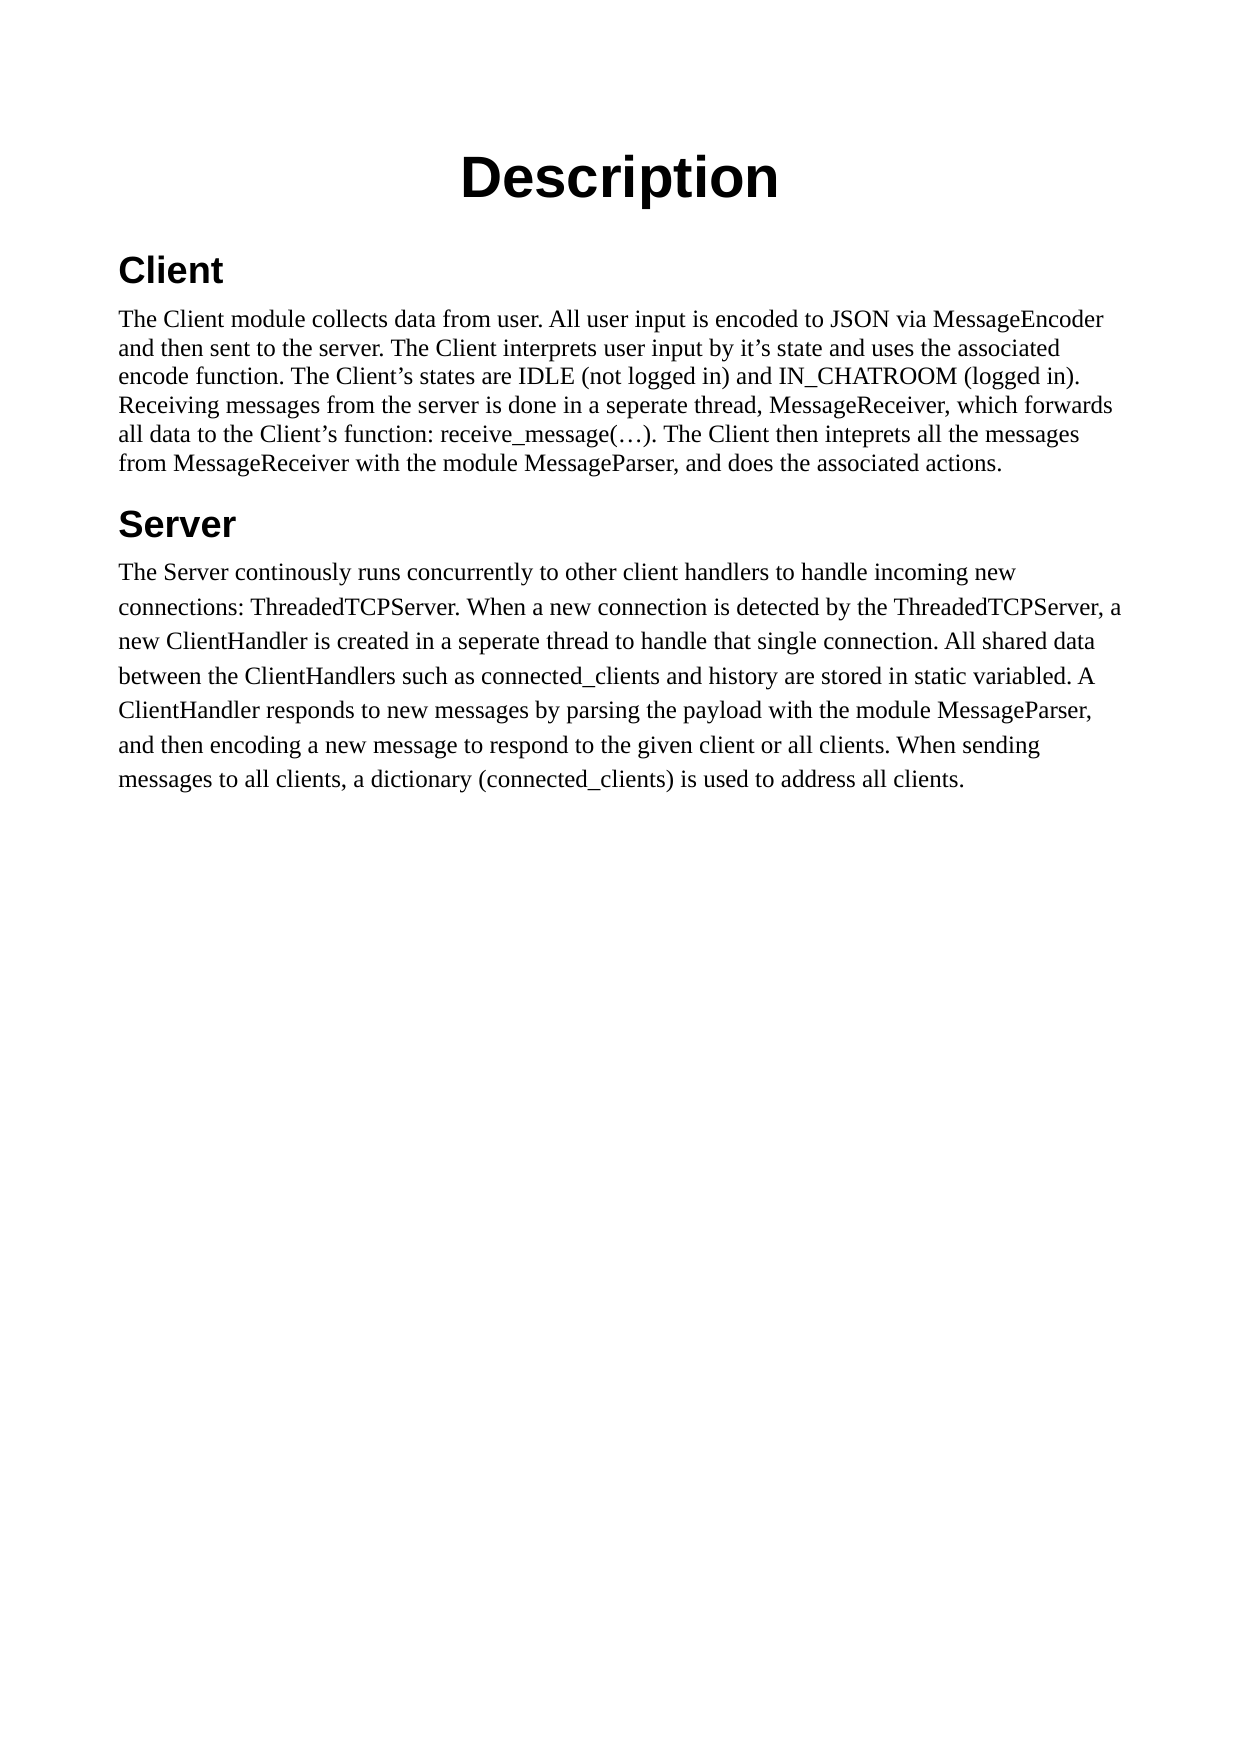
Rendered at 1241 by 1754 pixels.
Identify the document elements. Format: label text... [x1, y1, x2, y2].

text Receiving messages from the server is done in a seperate thread, MessageReceiver, which forwards all data to the Client’s function: receive_message(…). The Client then inteprets all the messages from MessageReceiver with the module MessageParser, and does the associated actions. [118, 390, 1122, 476]
text The Server continously runs concurrently to other client handlers to handle incoming new connections: ThreadedTCPServer. When a new connection is detected by the ThreadedTCPServer, a new ClientHandler is created in a seperate thread to handle that single connection. All shared data between the ClientHandlers such as connected_clients and history are stored in static variabled. A ClientHandler responds to new messages by parsing the payload with the module MessageParser, and then encoding a new message to respond to the given client or all clients. When sending messages to all clients, a dictionary (connected_clients) is used to address all clients. [118, 557, 1122, 793]
subtitle Client [118, 248, 1122, 291]
subtitle Server [118, 501, 1122, 545]
text The Client module collects data from user. All user input is encoded to JSON via MessageEncoder and then sent to the server. The Client interprets user input by it’s state and uses the associated encode function. The Client’s states are IDLE (not logged in) and IN_CHATROOM (logged in). [118, 304, 1122, 390]
title Description [118, 143, 1122, 210]
